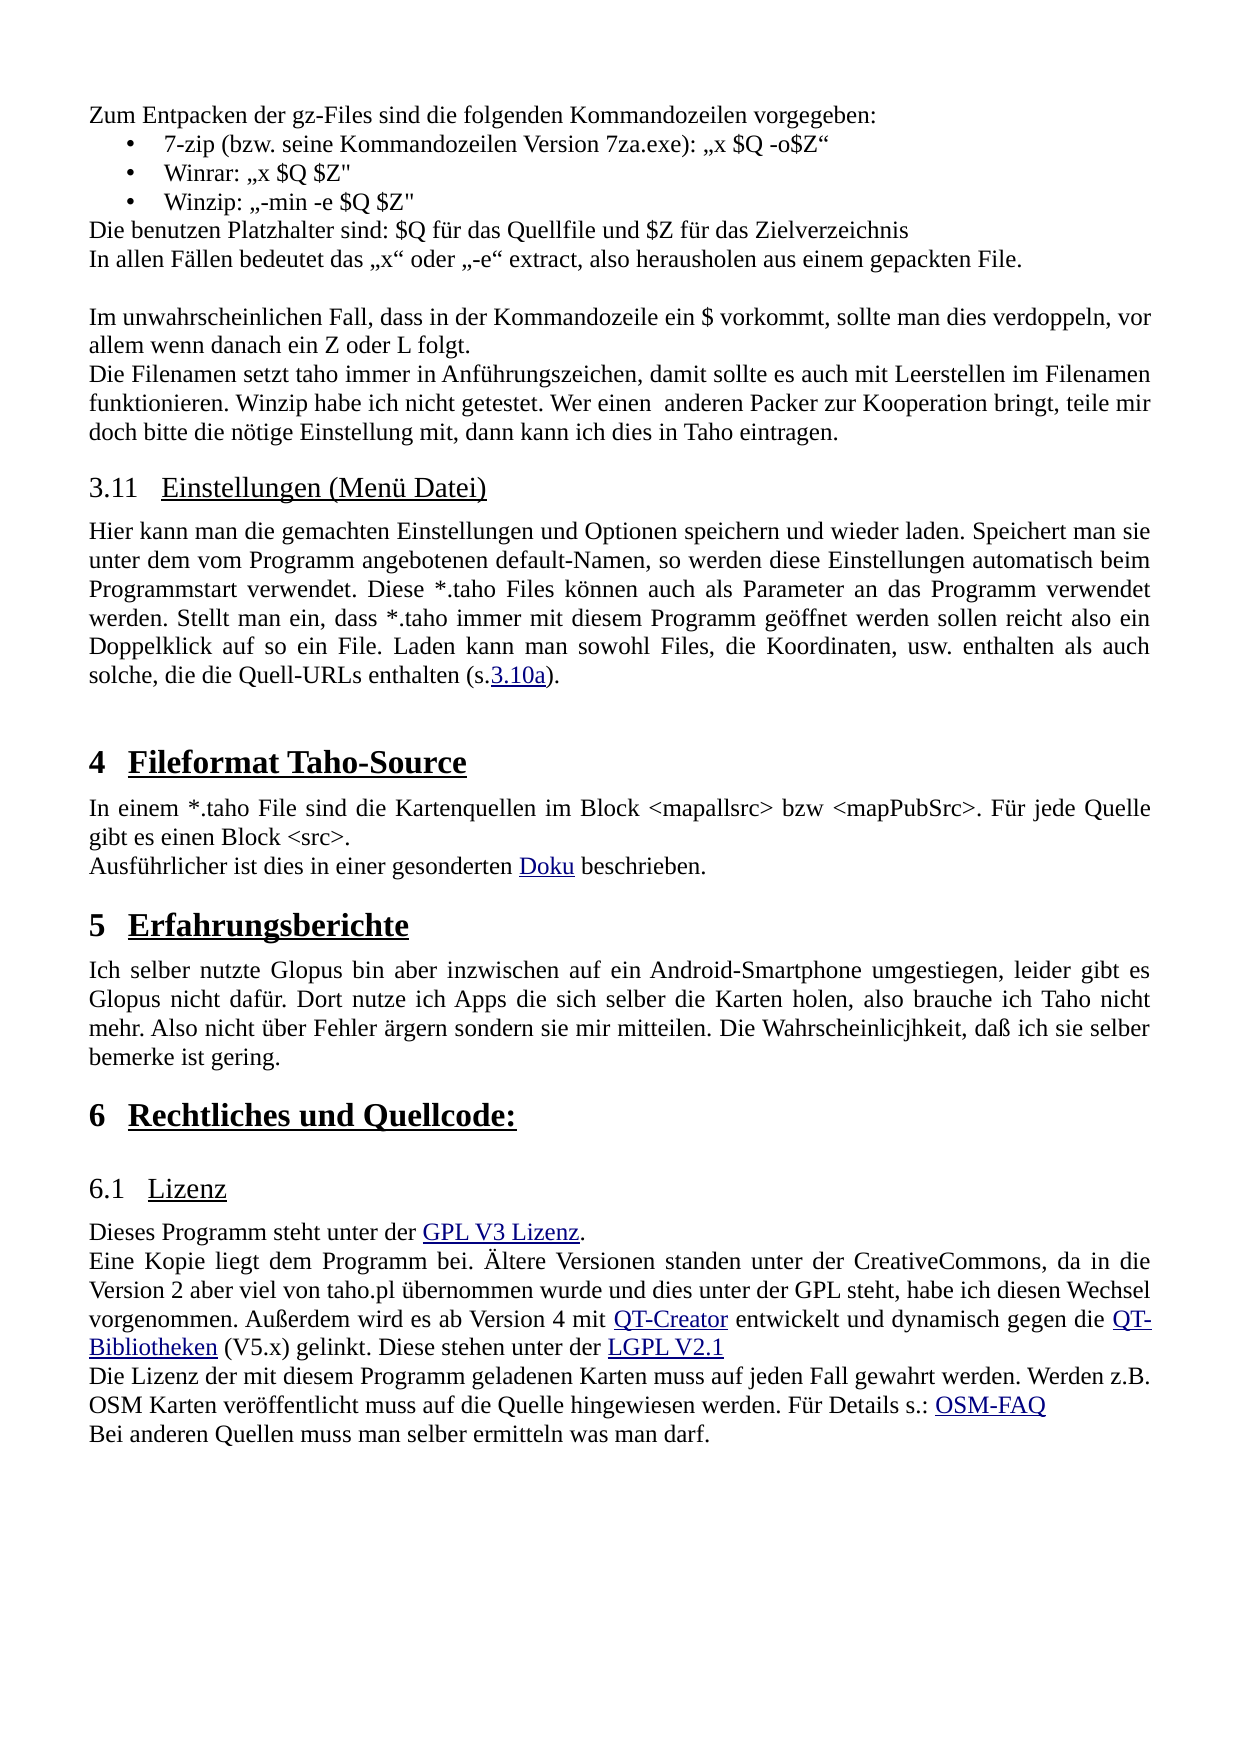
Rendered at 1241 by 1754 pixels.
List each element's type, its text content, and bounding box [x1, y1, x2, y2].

subtitle Lizenz [88, 1171, 1152, 1205]
list Winzip: „-min -e $Q $Z" [126, 187, 1152, 215]
subtitle Rechtliches und Quellcode: [88, 1096, 1152, 1134]
text In einem *.taho File sind die Kartenquellen im Block <mapallsrc> bzw <mapPubSrc>. Für jede Quelle gibt es einen Block <src>. [88, 793, 1152, 851]
text Bei anderen Quellen muss man selber ermitteln was man darf. [88, 1419, 1152, 1447]
text Im unwahrscheinlichen Fall, dass in der Kommandozeile ein $ vorkommt, sollte man dies verdoppeln, vor allem wenn danach ein Z oder L folgt. [88, 302, 1152, 359]
text Zum Entpacken der gz-Files sind die folgenden Kommandozeilen vorgegeben: [88, 100, 1152, 129]
text Ausführlicher ist dies in einer gesonderten Doku beschrieben. [88, 851, 1152, 880]
subtitle Fileformat Taho-Source [88, 743, 1152, 781]
text Die Lizenz der mit diesem Programm geladenen Karten muss auf jeden Fall gewahrt werden. Werden z.B. OSM Karten veröffentlicht muss auf die Quelle hingewiesen werden. Für Details s.: OSM-FAQ [88, 1361, 1152, 1419]
text Die benutzen Platzhalter sind: $Q für das Quellfile und $Z für das Zielverzeichnis [88, 215, 1152, 244]
text Hier kann man die gemachten Einstellungen und Optionen speichern und wieder laden. Speichert man sie unter dem vom Programm angebotenen default-Namen, so werden diese Einstellungen automatisch beim Programmstart verwendet. Diese *.taho Files können auch als Parameter an das Programm verwendet werden. Stellt man ein, dass *.taho immer mit diesem Programm geöffnet werden sollen reicht also ein Doppelklick auf so ein File. Laden kann man sowohl Files, die Koordinaten, usw. enthalten als auch solche, die die Quell-URLs enthalten (s.3.10a). [88, 516, 1152, 689]
list 7-zip (bzw. seine Kommandozeilen Version 7za.exe): „x $Q -o$Z“ [126, 129, 1152, 158]
text Die Filenamen setzt taho immer in Anführungszeichen, damit sollte es auch mit Leerstellen im Filenamen funktionieren. Winzip habe ich nicht getestet. Wer einen anderen Packer zur Kooperation bringt, teile mir doch bitte die nötige Einstellung mit, dann kann ich dies in Taho eintragen. [88, 359, 1152, 445]
text Eine Kopie liegt dem Programm bei. Ältere Versionen standen unter der CreativeCommons, da in die Version 2 aber viel von taho.pl übernommen wurde und dies unter der GPL steht, habe ich diesen Wechsel vorgenommen. Außerdem wird es ab Version 4 mit QT-Creator entwickelt und dynamisch gegen die QT-Bibliotheken (V5.x) gelinkt. Diese stehen unter der LGPL V2.1 [88, 1246, 1152, 1361]
text In allen Fällen bedeutet das „x“ oder „-e“ extract, also herausholen aus einem gepackten File. [88, 244, 1152, 273]
list Winrar: „x $Q $Z" [126, 158, 1152, 187]
text Dieses Programm steht unter der GPL V3 Lizenz. [88, 1217, 1152, 1246]
subtitle Einstellungen (Menü Datei) [88, 470, 1152, 504]
text Ich selber nutzte Glopus bin aber inzwischen auf ein Android-Smartphone umgestiegen, leider gibt es Glopus nicht dafür. Dort nutze ich Apps die sich selber die Karten holen, also brauche ich Taho nicht mehr. Also nicht über Fehler ärgern sondern sie mir mitteilen. Die Wahrscheinlicjhkeit, daß ich sie selber bemerke ist gering. [88, 956, 1152, 1071]
subtitle Erfahrungsberichte [88, 905, 1152, 943]
